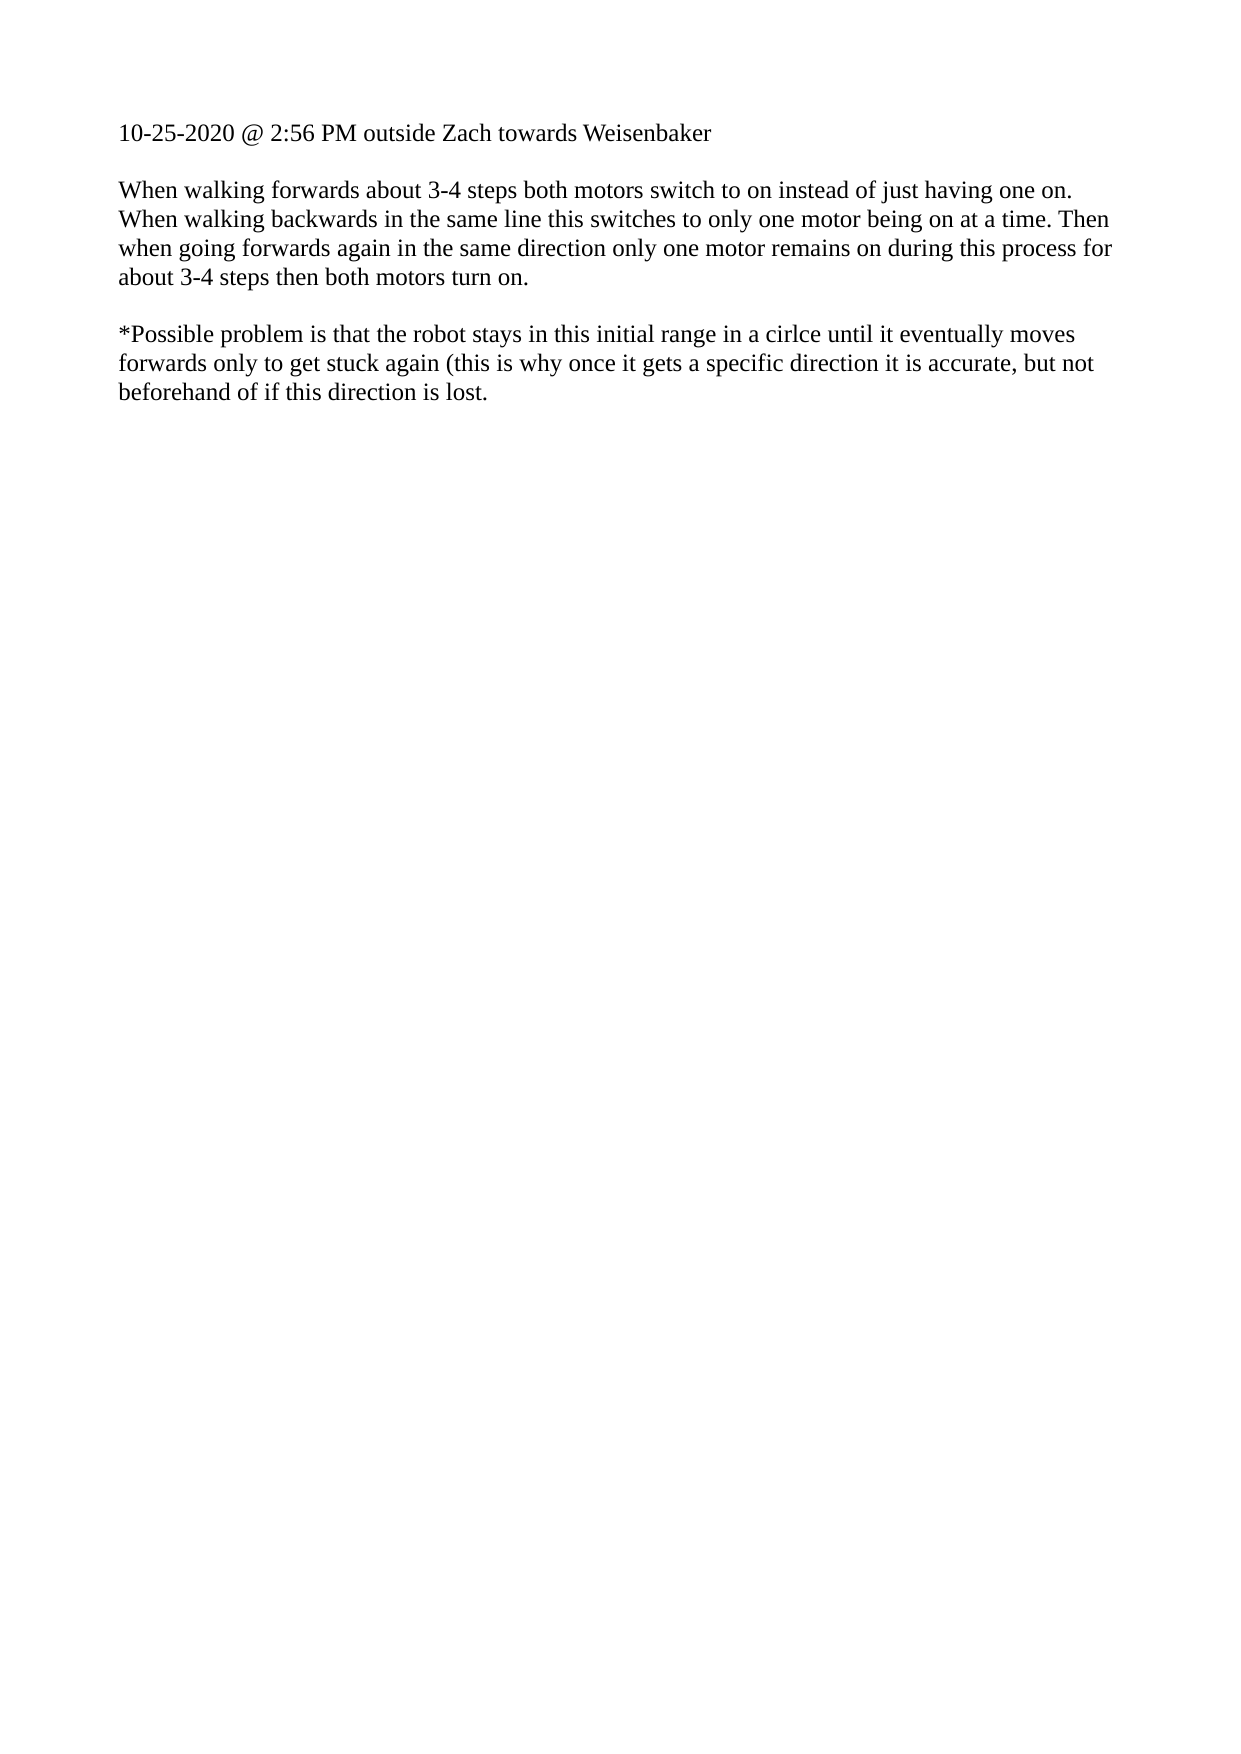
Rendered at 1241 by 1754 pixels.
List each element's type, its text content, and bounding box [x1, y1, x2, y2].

text 10-25-2020 @ 2:56 PM outside Zach towards Weisenbaker [118, 118, 1122, 147]
text *Possible problem is that the robot stays in this initial range in a cirlce until it eventually moves forwards only to get stuck again (this is why once it gets a specific direction it is accurate, but not beforehand of if this direction is lost. [118, 319, 1122, 406]
text When walking forwards about 3-4 steps both motors switch to on instead of just having one on. When walking backwards in the same line this switches to only one motor being on at a time. Then when going forwards again in the same direction only one motor remains on during this process for about 3-4 steps then both motors turn on. [118, 176, 1122, 291]
